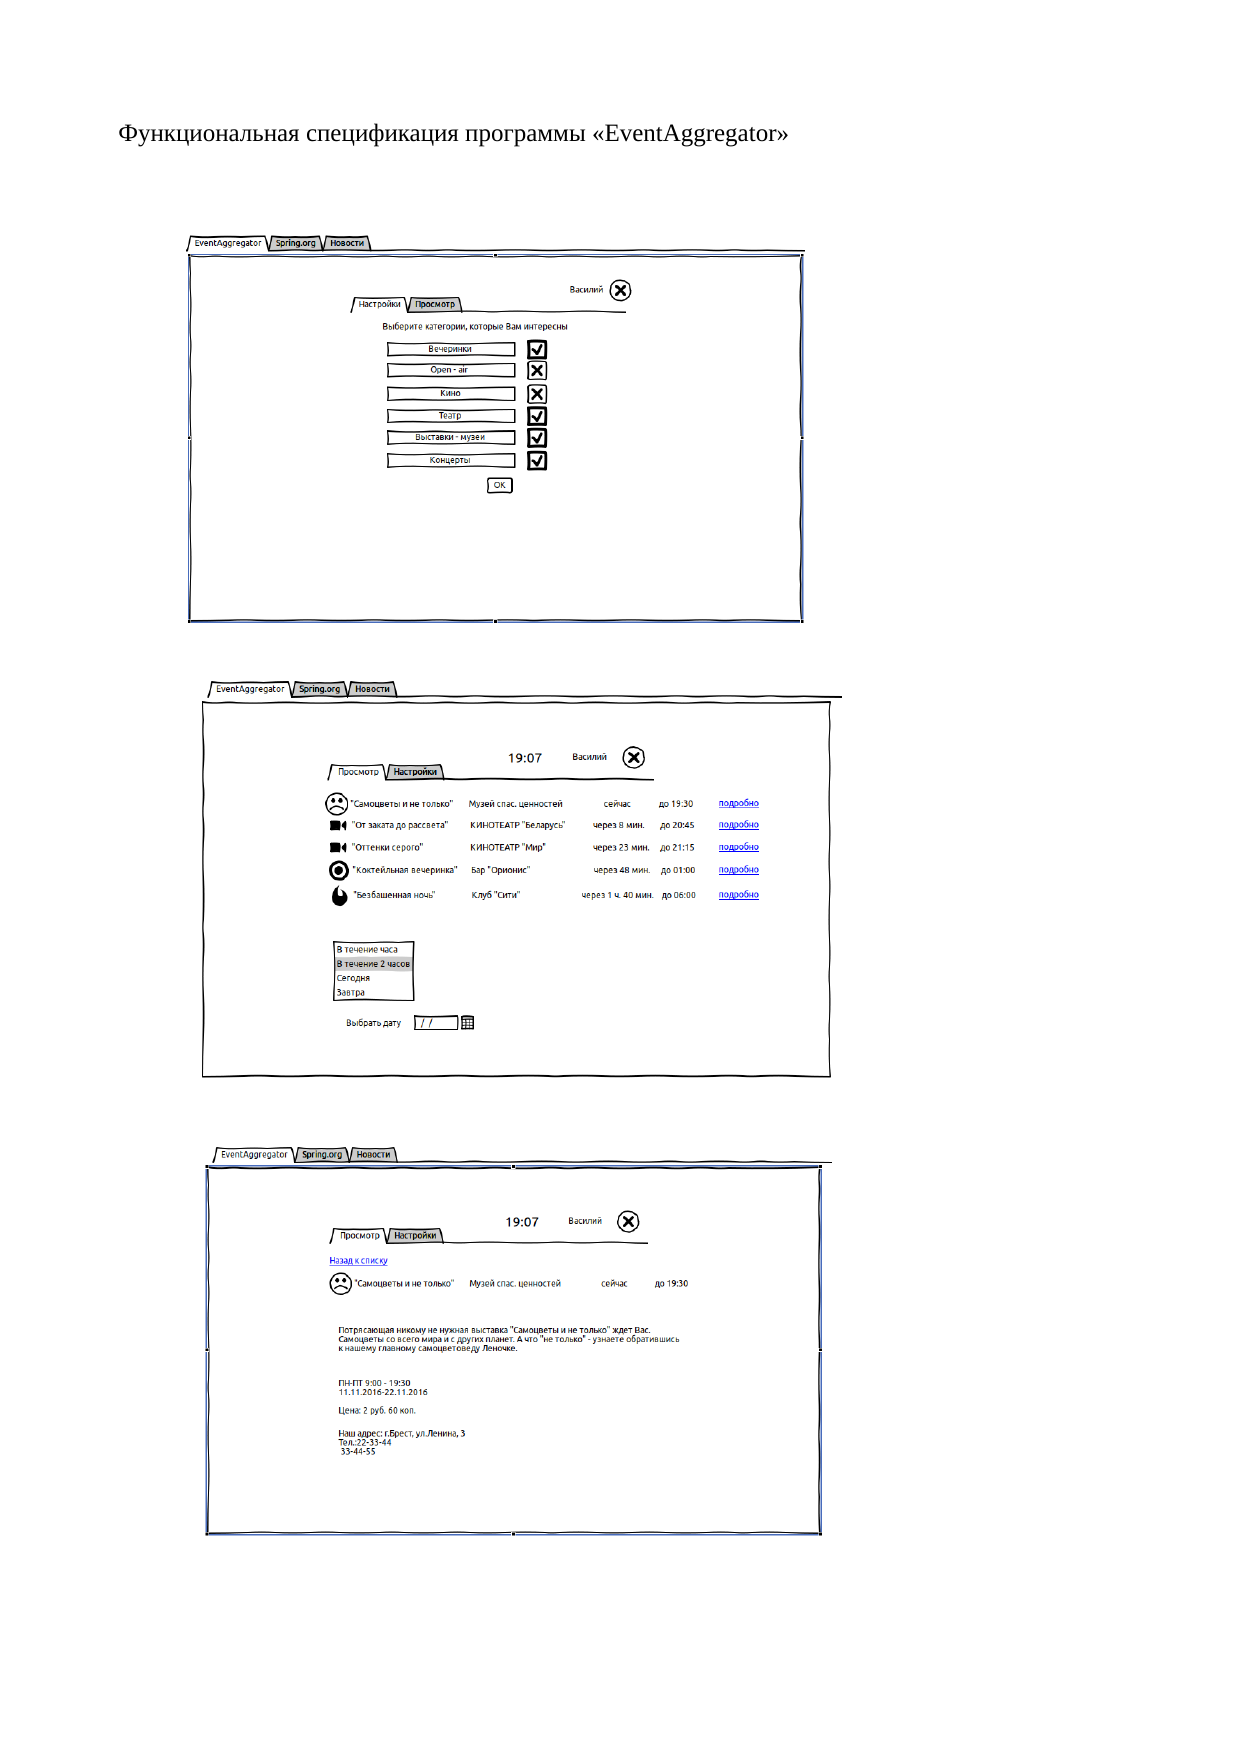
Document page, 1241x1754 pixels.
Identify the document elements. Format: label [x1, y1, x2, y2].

picture [178, 1116, 857, 1554]
picture [195, 205, 860, 1098]
